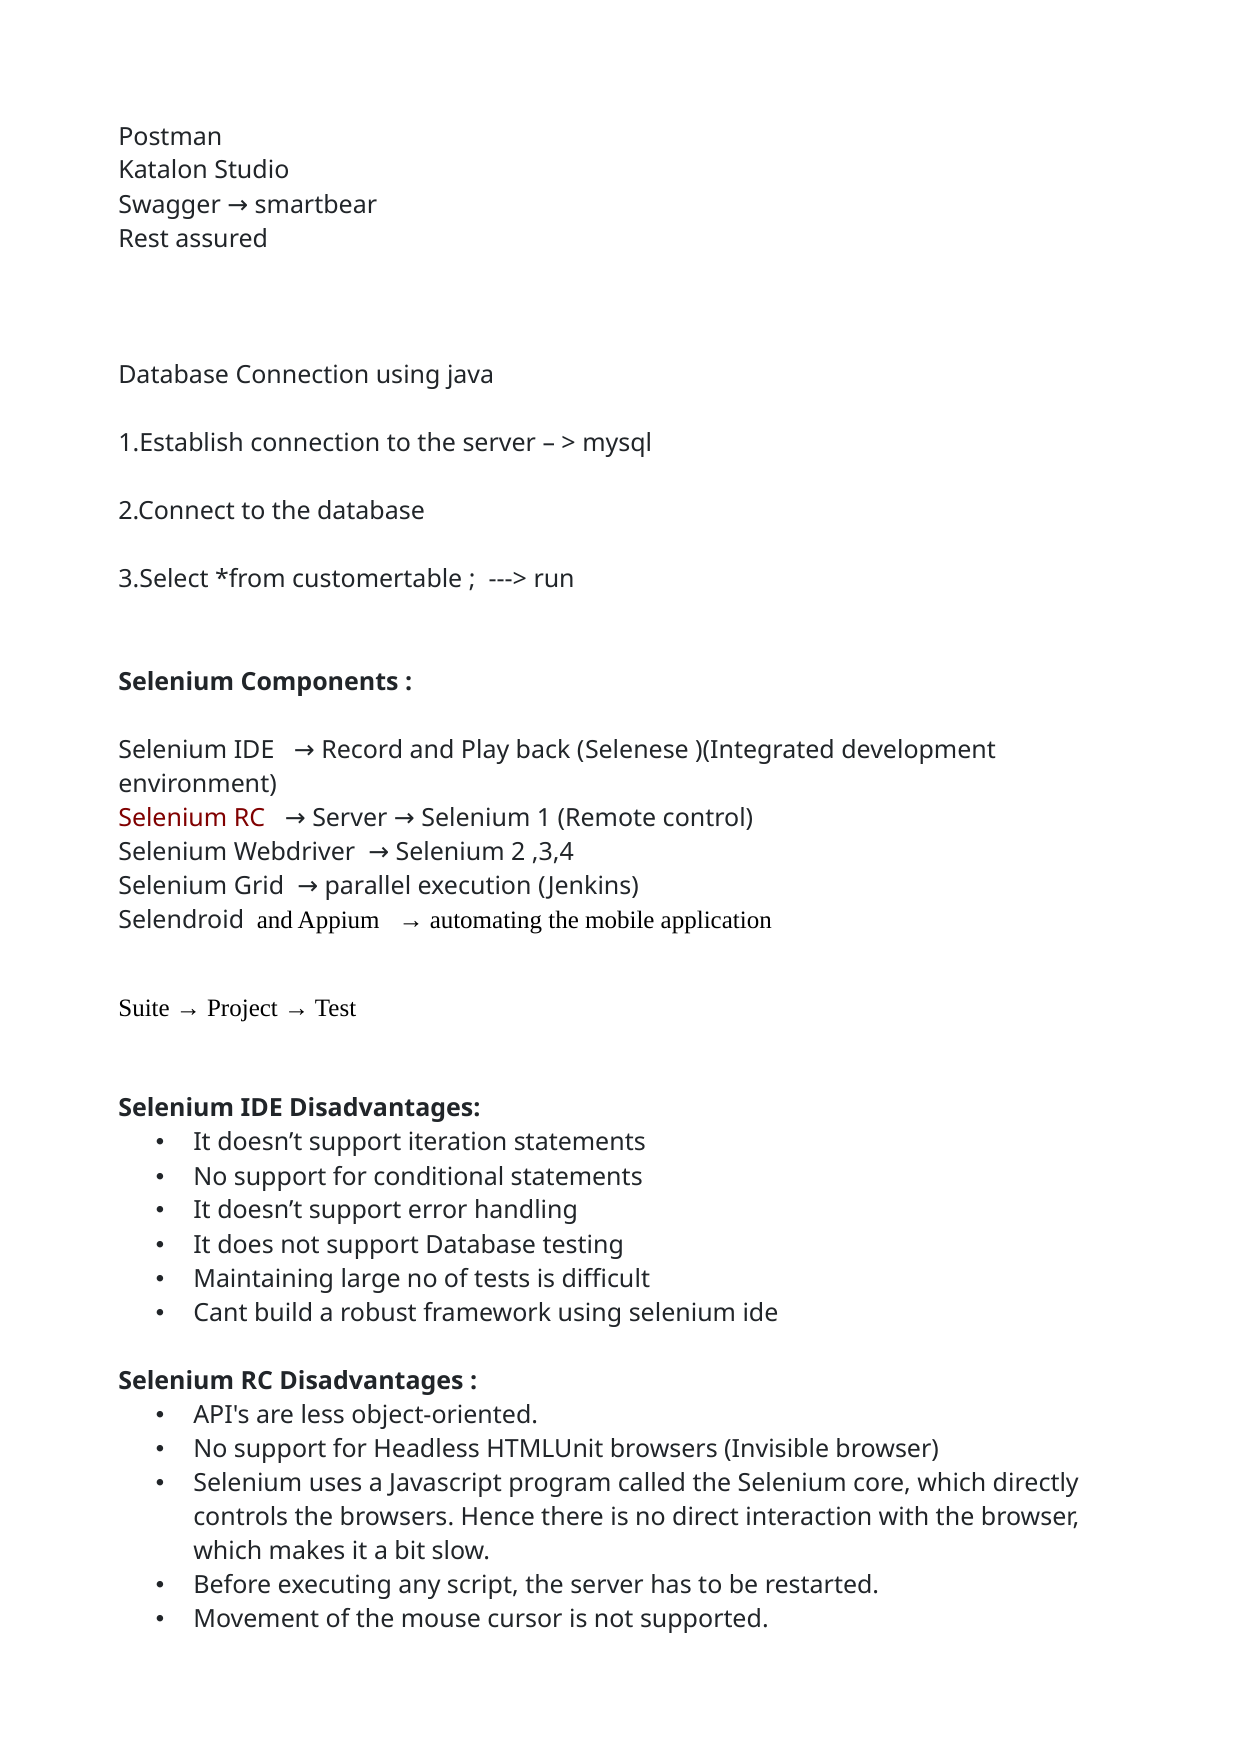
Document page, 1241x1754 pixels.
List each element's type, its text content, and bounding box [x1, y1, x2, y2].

list It doesn’t support error handling [156, 1192, 1122, 1226]
list Before executing any script, the server has to be restarted. [156, 1567, 1122, 1601]
text Selenium Webdriver → Selenium 2 ,3,4 [118, 833, 1122, 867]
list Selenium uses a Javascript program called the Selenium core, which directly controls the browsers. Hence there is no direct interaction with the browser, which makes it a bit slow. [156, 1465, 1122, 1567]
text Selenium IDE Disadvantages: [118, 1090, 1122, 1124]
text 1.Establish connection to the server – > mysql [118, 425, 1122, 459]
text Selenium RC → Server → Selenium 1 (Remote control) [118, 799, 1122, 833]
text Database Connection using java [118, 357, 1122, 391]
text Selenium RC Disadvantages : [118, 1362, 1122, 1397]
text 2.Connect to the database [118, 493, 1122, 527]
list Maintaining large no of tests is difficult [156, 1260, 1122, 1294]
text Postman [118, 118, 1122, 152]
text Selenium Components : [118, 663, 1122, 697]
text Katalon Studio [118, 152, 1122, 186]
list No support for conditional statements [156, 1158, 1122, 1192]
text Suite → Project → Test [118, 993, 1122, 1022]
text Selenium IDE → Record and Play back (Selenese )(Integrated development environment) [118, 731, 1122, 799]
list Cant build a robust framework using selenium ide [156, 1294, 1122, 1328]
list Movement of the mouse cursor is not supported. [156, 1601, 1122, 1635]
text Swagger → smartbear [118, 186, 1122, 220]
text Selendroid and Appium → automating the mobile application [118, 902, 1122, 936]
text Rest assured [118, 220, 1122, 254]
text 3.Select *from customertable ; ---> run [118, 561, 1122, 595]
text Selenium Grid → parallel execution (Jenkins) [118, 867, 1122, 902]
list It does not support Database testing [156, 1226, 1122, 1260]
list It doesn’t support iteration statements [156, 1124, 1122, 1158]
list No support for Headless HTMLUnit browsers (Invisible browser) [156, 1431, 1122, 1465]
list API's are less object-oriented. [156, 1397, 1122, 1431]
